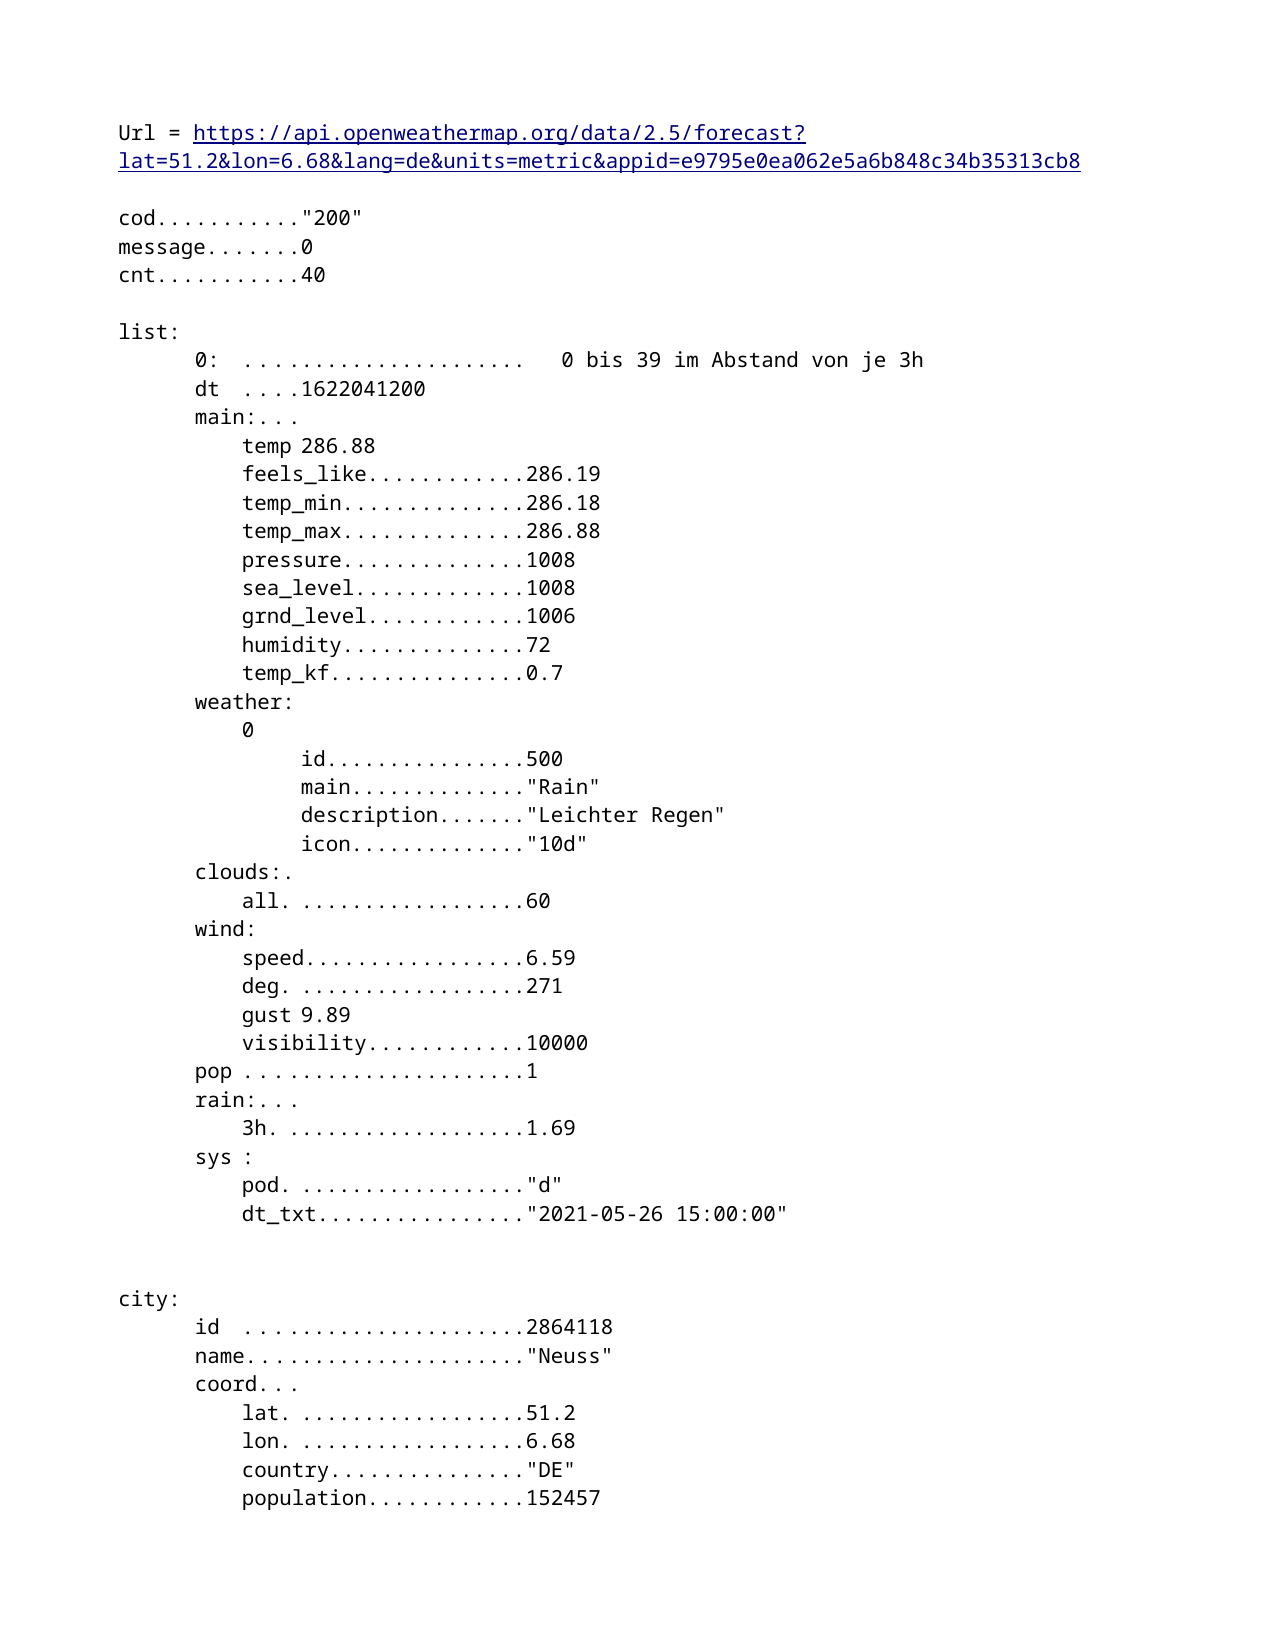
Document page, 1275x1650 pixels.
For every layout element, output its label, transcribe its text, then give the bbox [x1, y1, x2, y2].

text grnd_level 1006 [118, 602, 1157, 630]
text rain: [118, 1085, 1157, 1113]
text feels_like 286.19 [118, 459, 1157, 488]
text population 152457 [118, 1483, 1157, 1512]
text icon "10d" [118, 829, 1157, 857]
text coord [118, 1369, 1157, 1398]
text visibility 10000 [118, 1028, 1157, 1057]
text lat 51.2 [118, 1398, 1157, 1426]
text lon 6.68 [118, 1426, 1157, 1455]
text list: [118, 317, 1157, 346]
text temp 286.88 [118, 431, 1157, 459]
text description "Leichter Regen" [118, 801, 1157, 829]
text wind: [118, 914, 1157, 943]
text 3h 1.69 [118, 1113, 1157, 1142]
text gust 9.89 [118, 1000, 1157, 1028]
text city: [118, 1284, 1157, 1312]
text id 2864118 [118, 1312, 1157, 1341]
text temp_min 286.18 [118, 488, 1157, 516]
text pod "d" [118, 1170, 1157, 1199]
text weather: [118, 687, 1157, 715]
text dt_txt "2021-05-26 15:00:00" [118, 1199, 1157, 1227]
text deg 271 [118, 971, 1157, 1000]
text sea_level 1008 [118, 573, 1157, 602]
text pressure 1008 [118, 545, 1157, 573]
text country "DE" [118, 1455, 1157, 1483]
text dt 1622041200 [118, 374, 1157, 402]
text temp_kf 0.7 [118, 658, 1157, 687]
text 0 [118, 715, 1157, 744]
text main: [118, 402, 1157, 431]
text main "Rain" [118, 772, 1157, 801]
text id 500 [118, 744, 1157, 772]
text cod "200" [118, 203, 1157, 232]
text speed 6.59 [118, 943, 1157, 971]
text pop 1 [118, 1057, 1157, 1085]
text Url = https://api.openweathermap.org/data/2.5/forecast?lat=51.2&lon=6.68&lang=de&units=metric&appid=e9795e0ea062e5a6b848c34b35313cb8 [118, 118, 1157, 175]
text 0: 0 bis 39 im Abstand von je 3h [118, 346, 1157, 374]
text name "Neuss" [118, 1341, 1157, 1369]
text humidity 72 [118, 630, 1157, 658]
text cnt 40 [118, 260, 1157, 289]
text all 60 [118, 886, 1157, 914]
text temp_max 286.88 [118, 516, 1157, 545]
text message 0 [118, 232, 1157, 260]
text clouds: [118, 857, 1157, 886]
text sys : [118, 1142, 1157, 1170]
